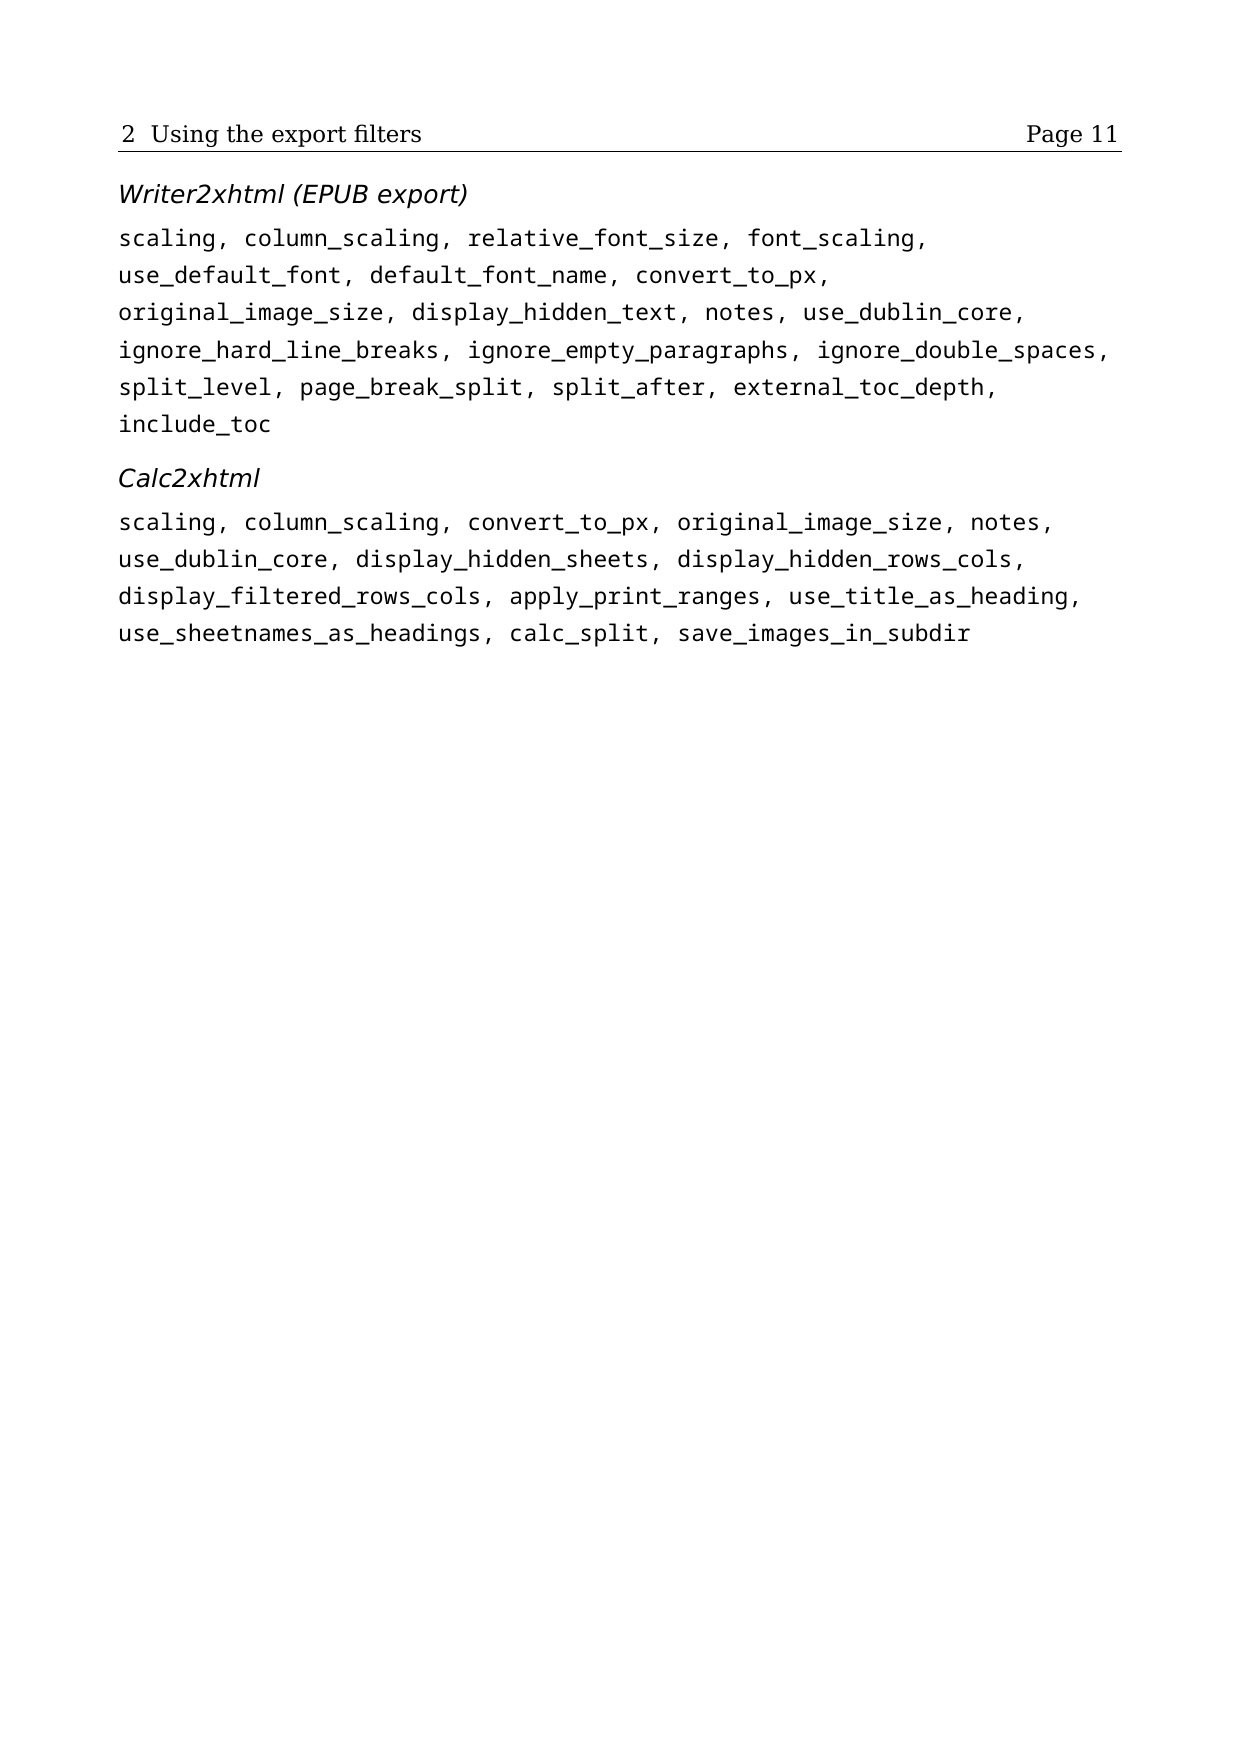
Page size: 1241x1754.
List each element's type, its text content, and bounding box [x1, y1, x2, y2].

text scaling, column_scaling, relative_font_size, font_scaling, use_default_font, default_font_name, convert_to_px, original_image_size, display_hidden_text, notes, use_dublin_core, ignore_hard_line_breaks, ignore_empty_paragraphs, ignore_double_spaces, split_level, page_break_split, split_after, external_toc_depth, include_toc [118, 222, 1122, 439]
subtitle Calc2xhtml [118, 464, 1122, 493]
subtitle Writer2xhtml (EPUB export) [118, 181, 1122, 209]
text scaling, column_scaling, convert_to_px, original_image_size, notes, use_dublin_core, display_hidden_sheets, display_hidden_rows_cols, display_filtered_rows_cols, apply_print_ranges, use_title_as_heading, use_sheetnames_as_headings, calc_split, save_images_in_subdir [118, 505, 1122, 648]
